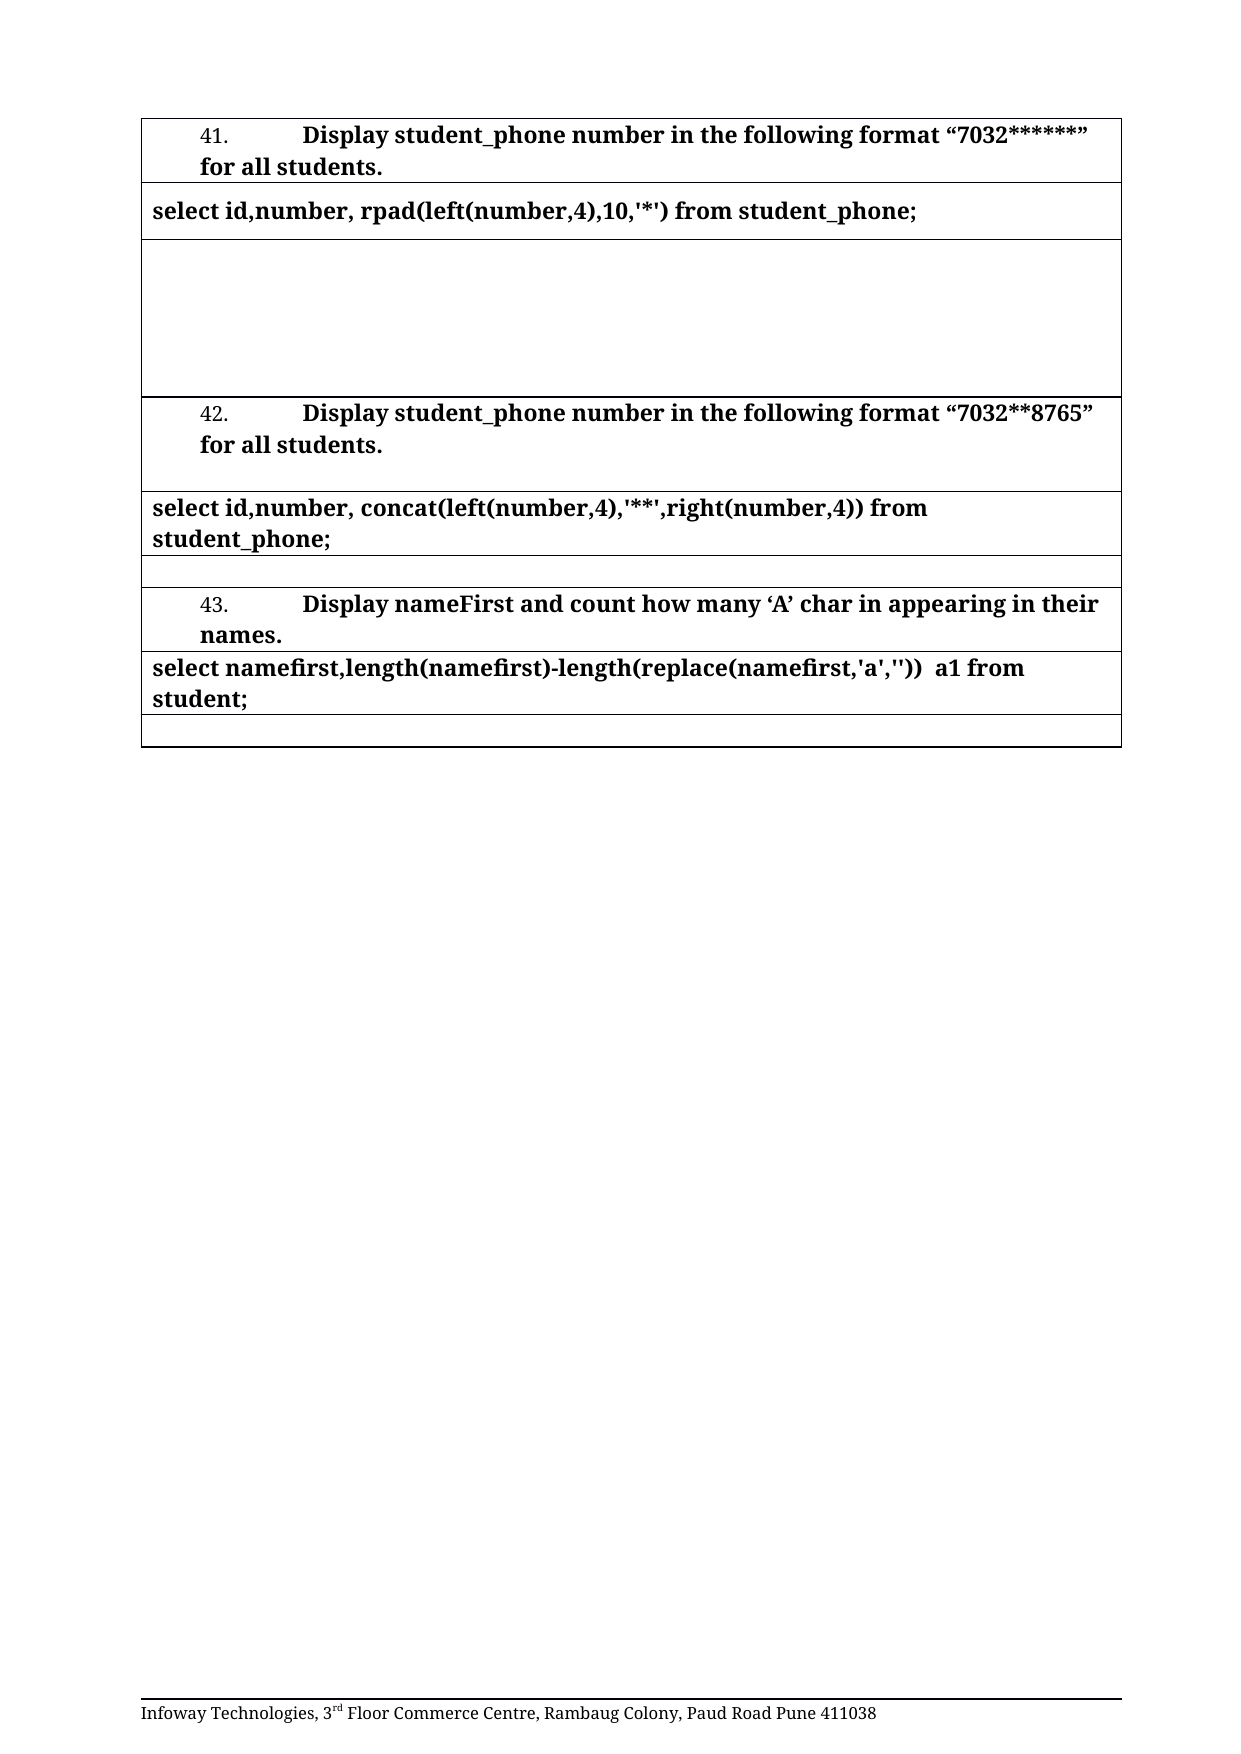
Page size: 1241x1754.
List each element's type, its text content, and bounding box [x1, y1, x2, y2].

table_cell Display nameFirst and count how many ‘A’ char in appearing in their names. [142, 588, 1121, 651]
table_cell [142, 715, 1121, 746]
table_cell [142, 240, 1121, 396]
table_cell select id,number, rpad(left(number,4),10,'*') from student_phone; [142, 183, 1121, 239]
table_cell [142, 556, 1121, 587]
table_cell Display student_phone number in the following format “7032**8765” for all students. [142, 398, 1121, 491]
table_cell select namefirst,length(namefirst)-length(replace(namefirst,'a','')) a1 from student; [142, 652, 1121, 714]
table_cell Display student_phone number in the following format “7032******” for all students. [142, 119, 1121, 182]
table_cell select id,number, concat(left(number,4),'**',right(number,4)) from student_phone; [142, 492, 1121, 555]
